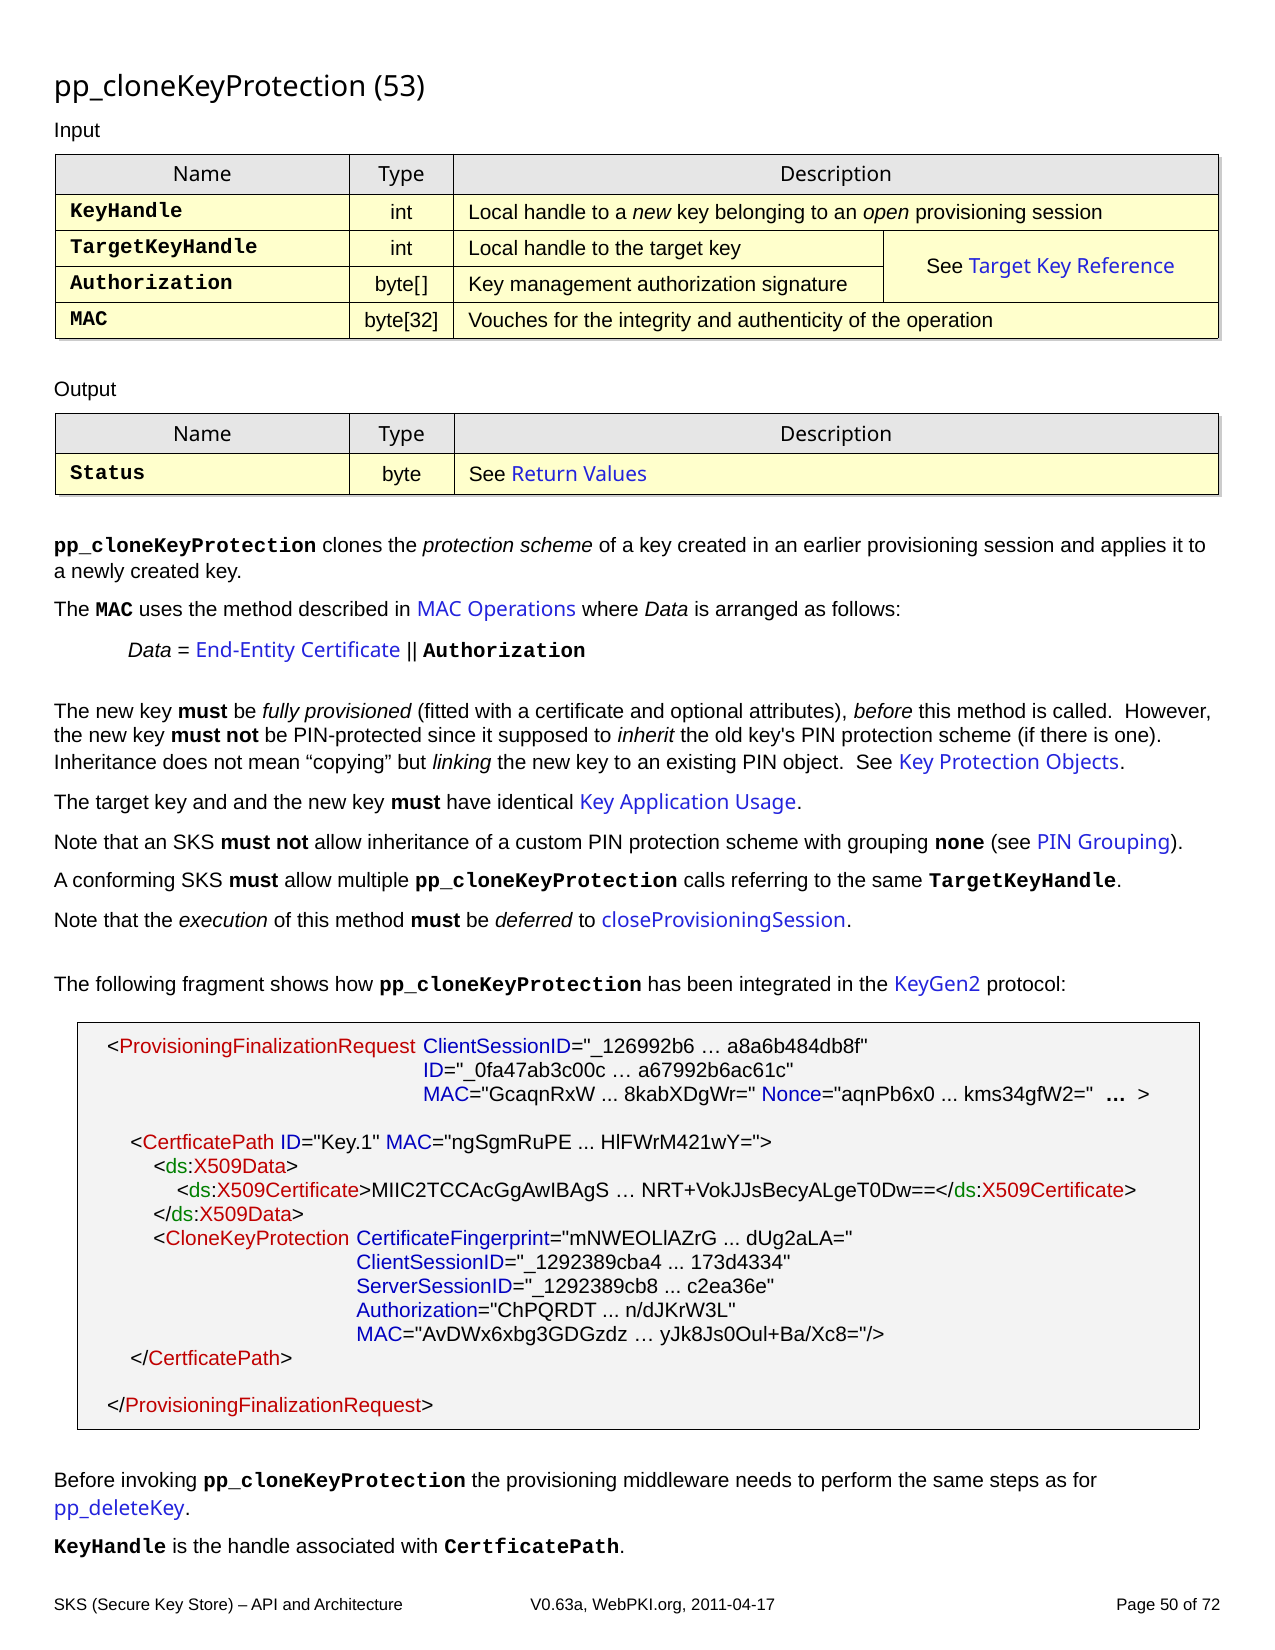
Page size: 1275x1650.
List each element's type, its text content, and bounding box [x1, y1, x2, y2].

table_header Type [350, 414, 454, 453]
text The MAC uses the method described in MAC Operations where Data is arranged as follows: [54, 594, 1221, 623]
table_cell Vouches for the integrity and authenticity of the operation [454, 303, 1218, 338]
table_cell Local handle to a new key belonging to an open provisioning session [454, 195, 1218, 230]
table_cell See Target Key Reference [884, 231, 1218, 266]
text pp_cloneKeyProtection clones the protection scheme of a key created in an earlier provisioning session and applies it to a newly created key. [54, 533, 1221, 583]
table_header Type [350, 155, 453, 194]
table_cell byte⁮[ ] [350, 267, 453, 302]
text The following fragment shows how pp_cloneKeyProtection has been integrated in the KeyGen2 protocol: [54, 969, 1221, 1022]
table_header Name [56, 414, 349, 453]
text Note that an SKS must not allow inheritance of a custom PIN protection scheme with grouping none (see PIN Grouping). [54, 827, 1221, 856]
table_header Description [454, 155, 1218, 194]
text Input [54, 118, 1221, 142]
table_cell Status [56, 454, 349, 494]
table_header Description [455, 414, 1218, 453]
table_cell int [350, 195, 453, 230]
table_cell int [350, 231, 453, 266]
text KeyHandle is the handle associated with CertficatePath. [54, 1534, 1221, 1559]
table_header Name [56, 155, 349, 194]
text The new key must be fully provisioned (fitted with a certificate and optional attributes), before this method is called. However, the new key must not be PIN‑protected since it supposed to inherit the old key's PIN protection scheme (if there is one). Inheritance does not mean “copying” but linking the new key to an existing PIN object. See Key Protection Objects. [54, 675, 1221, 776]
text The target key and and the new key must have identical Key Application Usage. [54, 787, 1221, 816]
table_cell Authorization [56, 267, 349, 302]
table_cell MAC [56, 303, 349, 338]
table_cell Local handle to the target key [454, 231, 883, 266]
table_cell Key management authorization signature [454, 267, 883, 302]
text Output [54, 377, 1221, 401]
table_cell KeyHandle [56, 195, 349, 230]
subtitle pp_cloneKeyProtection (53) [54, 66, 1221, 105]
table_cell See Return Values [455, 454, 1218, 494]
text Data = End-Entity Certificate || Authorization [54, 635, 1221, 663]
text Note that the execution of this method must be deferred to closeProvisioningSession. [54, 905, 1221, 934]
text Before invoking pp_cloneKeyProtection the provisioning middleware needs to perform the same steps as for pp_deleteKey. [54, 1465, 1221, 1522]
text A conforming SKS must allow multiple pp_cloneKeyProtection calls referring to the same TargetKeyHandle. [54, 868, 1221, 894]
table_cell TargetKeyHandle [56, 231, 349, 266]
table_cell byte [350, 454, 454, 494]
table_header <ProvisioningFinalizationRequest ClientSessionID="_126992b6 … a8a6b484db8f" ID="_0fa47ab3c00c … a67992b6ac61c" MAC="GcaqnRxW ... 8kabXDgWr=" Nonce="aqnPb6x0 ... kms34gfW2=" … > <CertficatePath ID="Key.1" MAC="ngSgmRuPE ... HlFWrM421wY="> <ds:X509Data> <ds:X509Certificate>MIIC2TCCAcGgAwIBAgS … NRT+VokJJsBecyALgeT0Dw==</ds:X509Certificate> </ds:X509Data> <CloneKeyProtection CertificateFingerprint="mNWEOLlAZrG ... dUg2aLA=" ClientSessionID="_1292389cba4 ... 173d4334" ServerSessionID="_1292389cb8 ... c2ea36e" Authorization="ChPQRDT ... n/dJKrW3L" MAC="AvDWx6xbg3GDGzdz … yJk8Js0Oul+Ba/Xc8="/> </CertficatePath> </ProvisioningFinalizationRequest> [78, 1023, 1199, 1429]
table_cell byte⁮[32] [350, 303, 453, 338]
